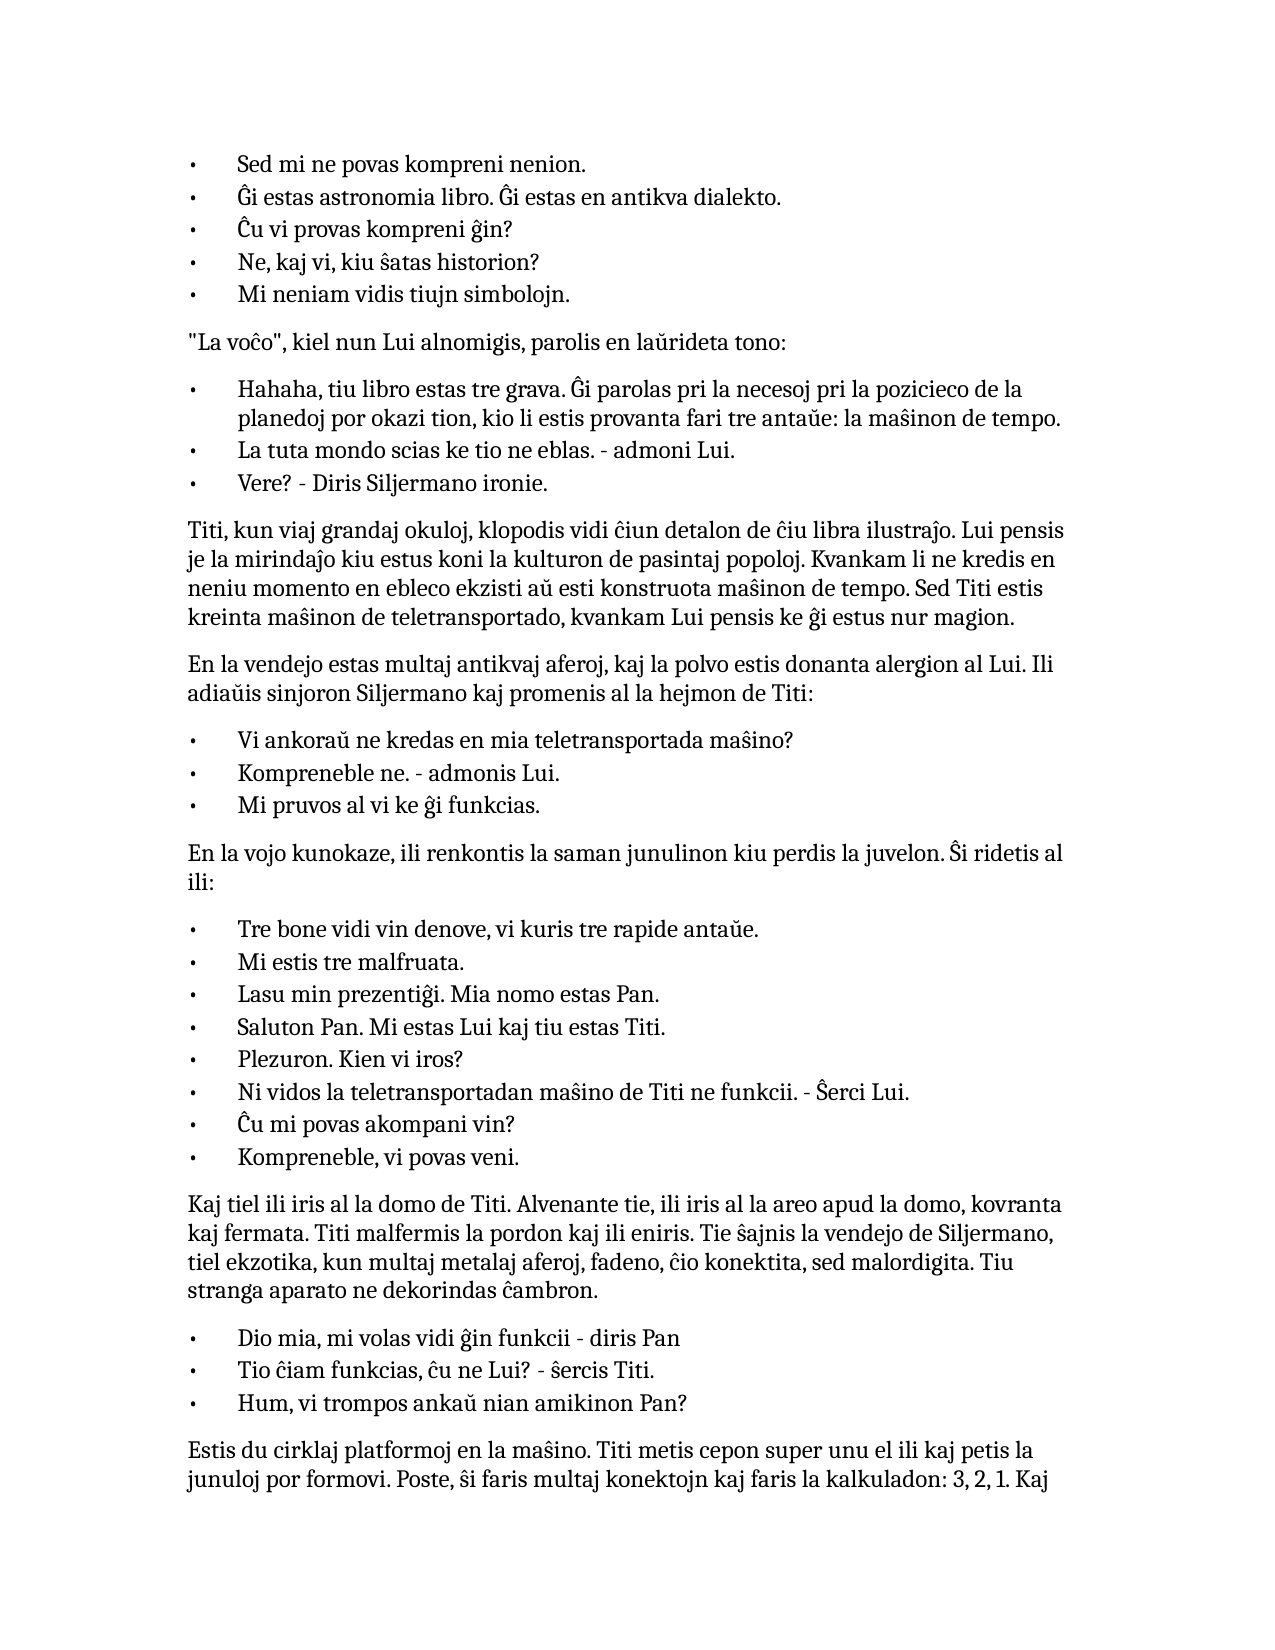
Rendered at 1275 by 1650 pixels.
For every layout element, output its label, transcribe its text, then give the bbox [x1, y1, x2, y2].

list Ni vidos la teletransportadan maŝino de Titi ne funkcii. - Ŝerci Lui. [187, 1077, 1087, 1106]
text Estis du cirklaj platformoj en la maŝino. Titi metis cepon super unu el ili kaj petis la junuloj por formovi. Poste, ŝi faris multaj konektojn kaj faris la kalkuladon: 3, 2, 1. Kaj [187, 1436, 1087, 1494]
list Vere? - Diris Siljermano ironie. [187, 469, 1087, 497]
text En la vendejo estas multaj antikvaj aferoj, kaj la polvo estis donanta alergion al Lui. Ili adiaŭis sinjoron Siljermano kaj promenis al la hejmon de Titi: [187, 650, 1087, 707]
list Tre bone vidi vin denove, vi kuris tre rapide antaŭe. [187, 915, 1087, 944]
list Plezuron. Kien vi iros? [187, 1045, 1087, 1074]
list Ne, kaj vi, kiu ŝatas historion? [187, 247, 1087, 276]
list Kompreneble ne. - admonis Lui. [187, 759, 1087, 787]
list Kompreneble, vi povas veni. [187, 1142, 1087, 1171]
list Sed mi ne povas kompreni nenion. [187, 150, 1087, 179]
list Hahaha, tiu libro estas tre grava. Ĝi parolas pri la necesoj pri la pozicieco de la planedoj por okazi tion, kio li estis provanta fari tre antaŭe: la maŝinon de tempo. [187, 375, 1087, 432]
list Dio mia, mi volas vidi ĝin funkcii - diris Pan [187, 1324, 1087, 1352]
list Tio ĉiam funkcias, ĉu ne Lui? - ŝercis Titi. [187, 1356, 1087, 1385]
list Hum, vi trompos ankaŭ nian amikinon Pan? [187, 1389, 1087, 1417]
list Ĉu vi provas kompreni ĝin? [187, 215, 1087, 244]
list Ĝi estas astronomia libro. Ĝi estas en antikva dialekto. [187, 182, 1087, 211]
text Titi, kun viaj grandaj okuloj, klopodis vidi ĉiun detalon de ĉiu libra ilustraĵo. Lui pensis je la mirindaĵo kiu estus koni la kulturon de pasintaj popoloj. Kvankam li ne kredis en neniu momento en ebleco ekzisti aŭ esti konstruota maŝinon de tempo. Sed Titi estis kreinta maŝinon de teletransportado, kvankam Lui pensis ke ĝi estus nur magion. [187, 516, 1087, 631]
list Vi ankoraŭ ne kredas en mia teletransportada maŝino? [187, 726, 1087, 755]
text "La voĉo", kiel nun Lui alnomigis, parolis en laŭrideta tono: [187, 327, 1087, 356]
list Mi pruvos al vi ke ĝi funkcias. [187, 791, 1087, 820]
list Lasu min prezentiĝi. Mia nomo estas Pan. [187, 980, 1087, 1009]
list Mi neniam vidis tiujn simbolojn. [187, 280, 1087, 309]
list Ĉu mi povas akompani vin? [187, 1110, 1087, 1139]
text En la vojo kunokaze, ili renkontis la saman junulinon kiu perdis la juvelon. Ŝi ridetis al ili: [187, 839, 1087, 896]
text Kaj tiel ili iris al la domo de Titi. Alvenante tie, ili iris al la areo apud la domo, kovranta kaj fermata. Titi malfermis la pordon kaj ili eniris. Tie ŝajnis la vendejo de Siljermano, tiel ekzotika, kun multaj metalaj aferoj, fadeno, ĉio konektita, sed malordigita. Tiu stranga aparato ne dekorindas ĉambron. [187, 1190, 1087, 1305]
list Saluton Pan. Mi estas Lui kaj tiu estas Titi. [187, 1012, 1087, 1041]
list Mi estis tre malfruata. [187, 947, 1087, 976]
list La tuta mondo scias ke tio ne eblas. - admoni Lui. [187, 436, 1087, 465]
